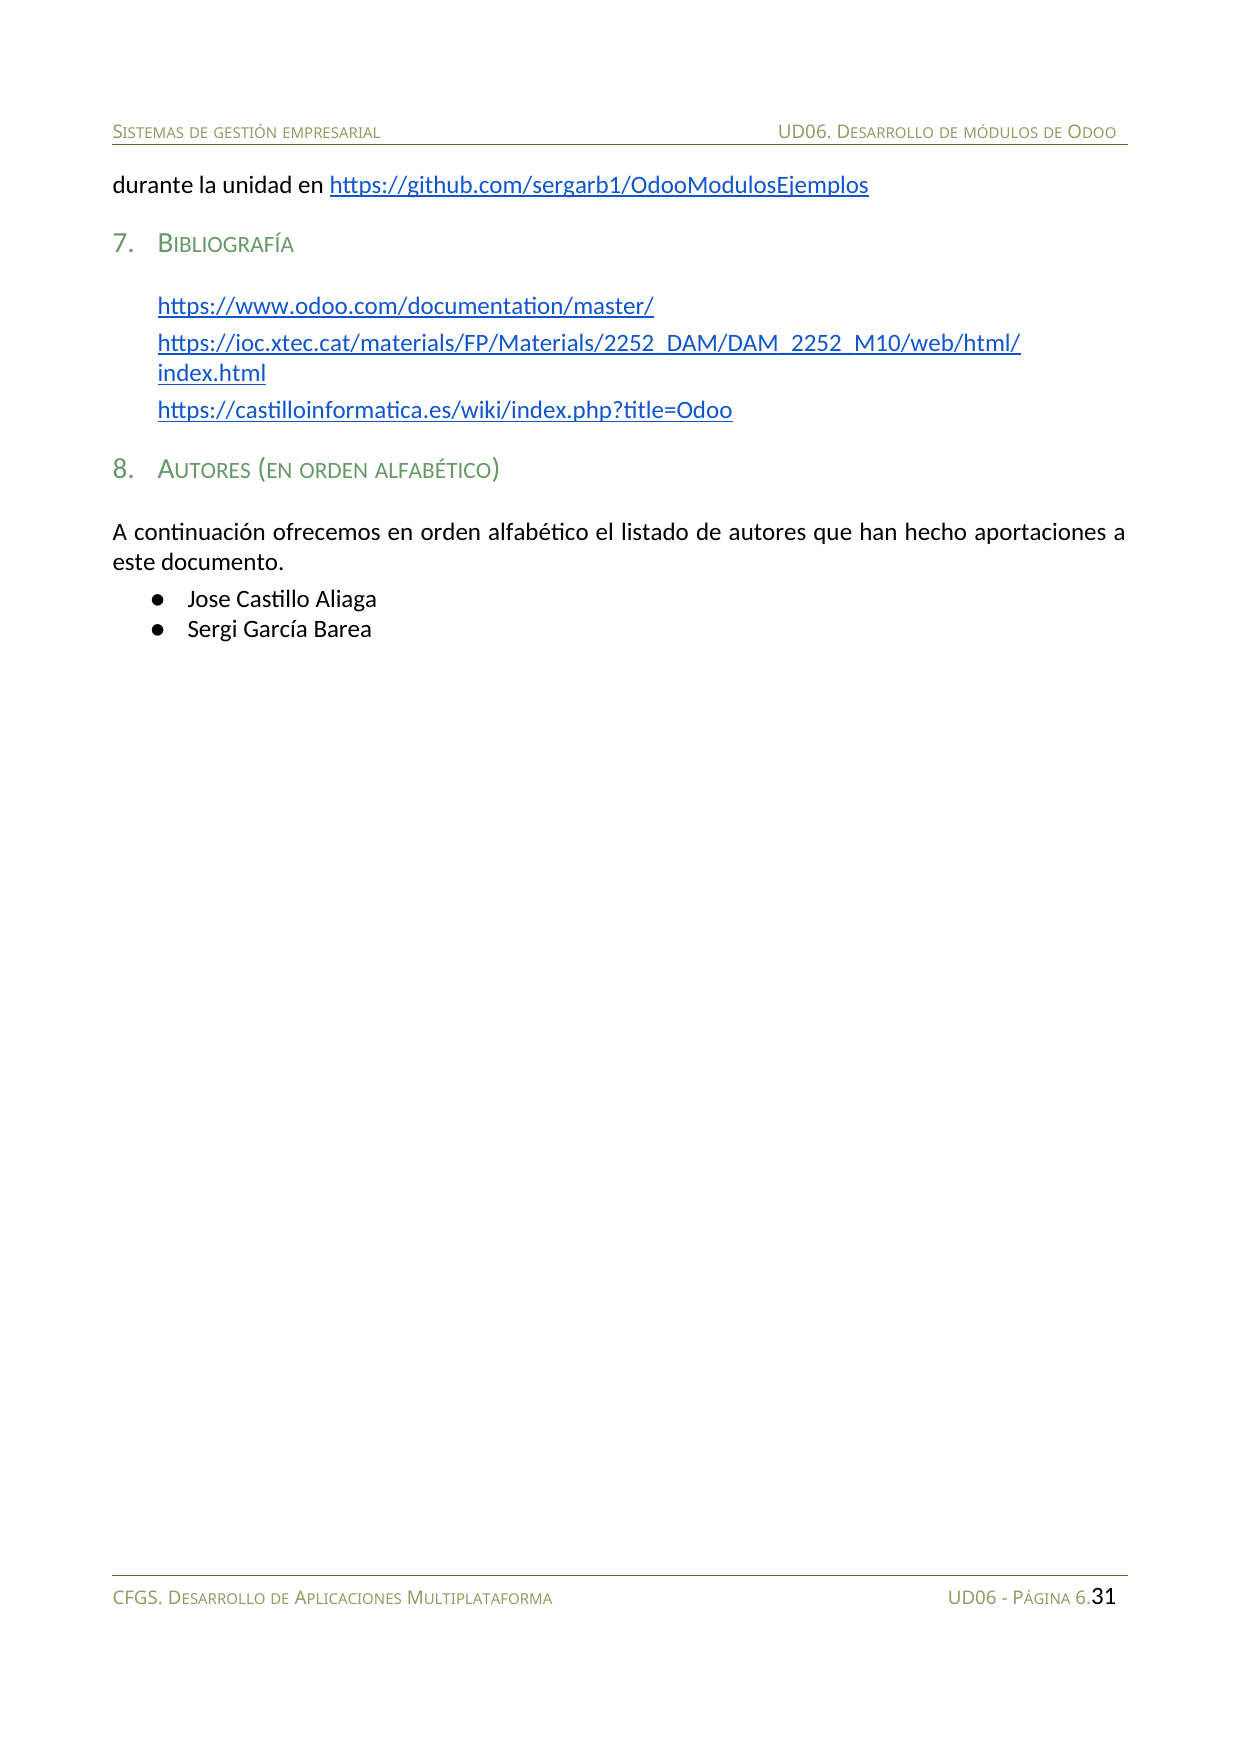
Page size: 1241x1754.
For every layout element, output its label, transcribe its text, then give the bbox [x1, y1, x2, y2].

subtitle Bibliografía [112, 224, 1128, 260]
text https://ioc.xtec.cat/materials/FP/Materials/2252_DAM/DAM_2252_M10/web/html/index.html [157, 327, 1128, 388]
list Jose Castillo Aliaga [150, 583, 1128, 614]
text https://www.odoo.com/documentation/master/ [157, 290, 1128, 321]
text durante la unidad en https://github.com/sergarb1/OdooModulosEjemplos [112, 169, 1128, 199]
text https://castilloinformatica.es/wiki/index.php?title=Odoo [157, 394, 1128, 425]
subtitle Autores (en orden alfabético) [112, 450, 1128, 486]
list Sergi García Barea [150, 614, 1128, 644]
text A continuación ofrecemos en orden alfabético el listado de autores que han hecho aportaciones a este documento. [112, 516, 1128, 577]
